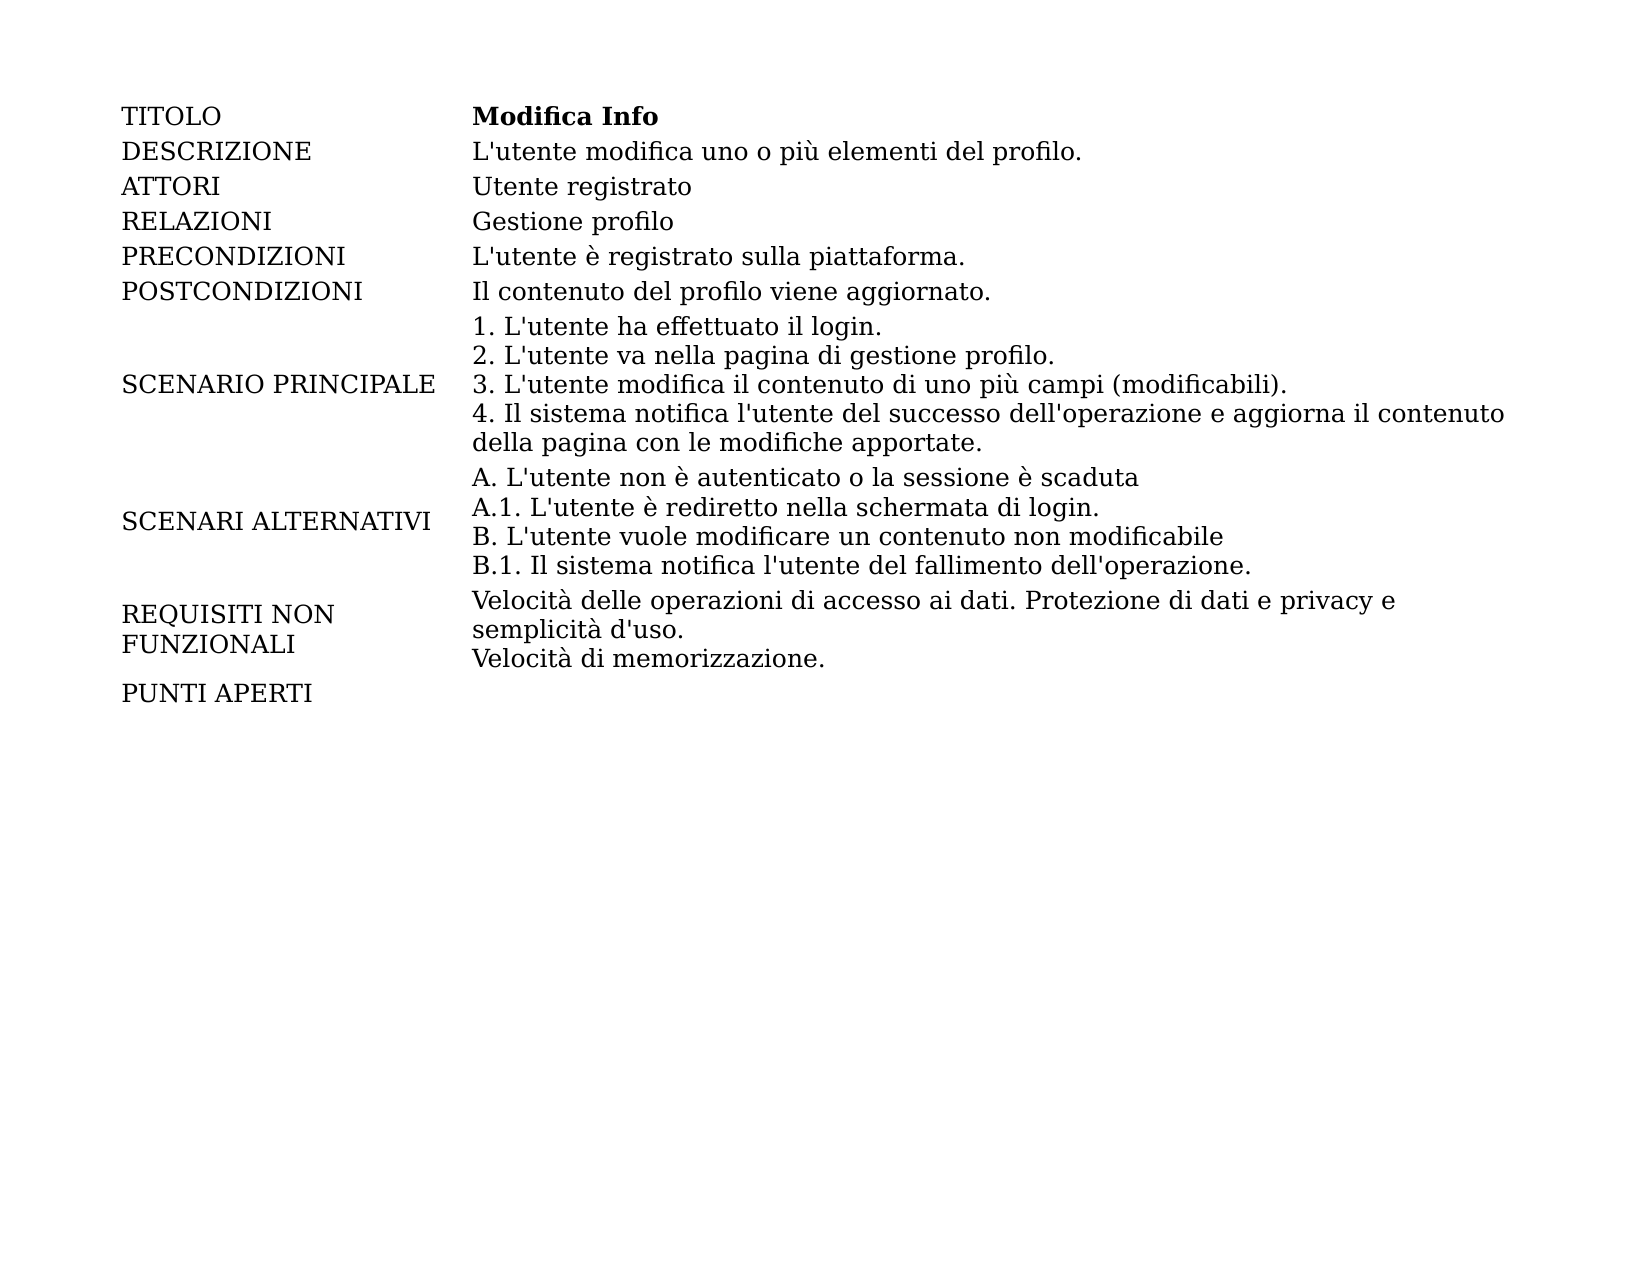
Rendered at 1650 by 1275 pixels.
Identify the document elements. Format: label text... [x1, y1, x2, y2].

table_cell Utente registrato [469, 169, 1532, 204]
table_cell SCENARI ALTERNATIVI [118, 461, 469, 583]
table_cell L'utente è registrato sulla piattaforma. [469, 239, 1532, 274]
table_cell RELAZIONI [118, 204, 469, 239]
table_cell Modifica Info [469, 99, 1532, 134]
table_cell A. L'utente non è autenticato o la sessione è scaduta A.1. L'utente è rediretto nella schermata di login. B. L'utente vuole modificare un contenuto non modificabile B.1. Il sistema notifica l'utente del fallimento dell'operazione. [469, 461, 1532, 583]
table_header [118, 88, 469, 99]
table_cell [469, 676, 1532, 711]
table_cell REQUISITI NON FUNZIONALI [118, 583, 469, 676]
table_cell Il contenuto del profilo viene aggiornato. [469, 274, 1532, 309]
table_cell L'utente modifica uno o più elementi del profilo. [469, 134, 1532, 169]
table_header [469, 88, 1532, 99]
table_cell PUNTI APERTI [118, 676, 469, 711]
table_cell Velocità delle operazioni di accesso ai dati. Protezione di dati e privacy e semplicità d'uso. Velocità di memorizzazione. [469, 583, 1532, 676]
table_cell POSTCONDIZIONI [118, 274, 469, 309]
table_cell DESCRIZIONE [118, 134, 469, 169]
table_cell SCENARIO PRINCIPALE [118, 309, 469, 461]
table_cell 1. L'utente ha effettuato il login. 2. L'utente va nella pagina di gestione profilo. 3. L'utente modifica il contenuto di uno più campi (modificabili). 4. Il sistema notifica l'utente del successo dell'operazione e aggiorna il contenuto della pagina con le modifiche apportate. [469, 309, 1532, 461]
table_cell PRECONDIZIONI [118, 239, 469, 274]
table_cell ATTORI [118, 169, 469, 204]
table_cell TITOLO [118, 99, 469, 134]
table_cell Gestione profilo [469, 204, 1532, 239]
